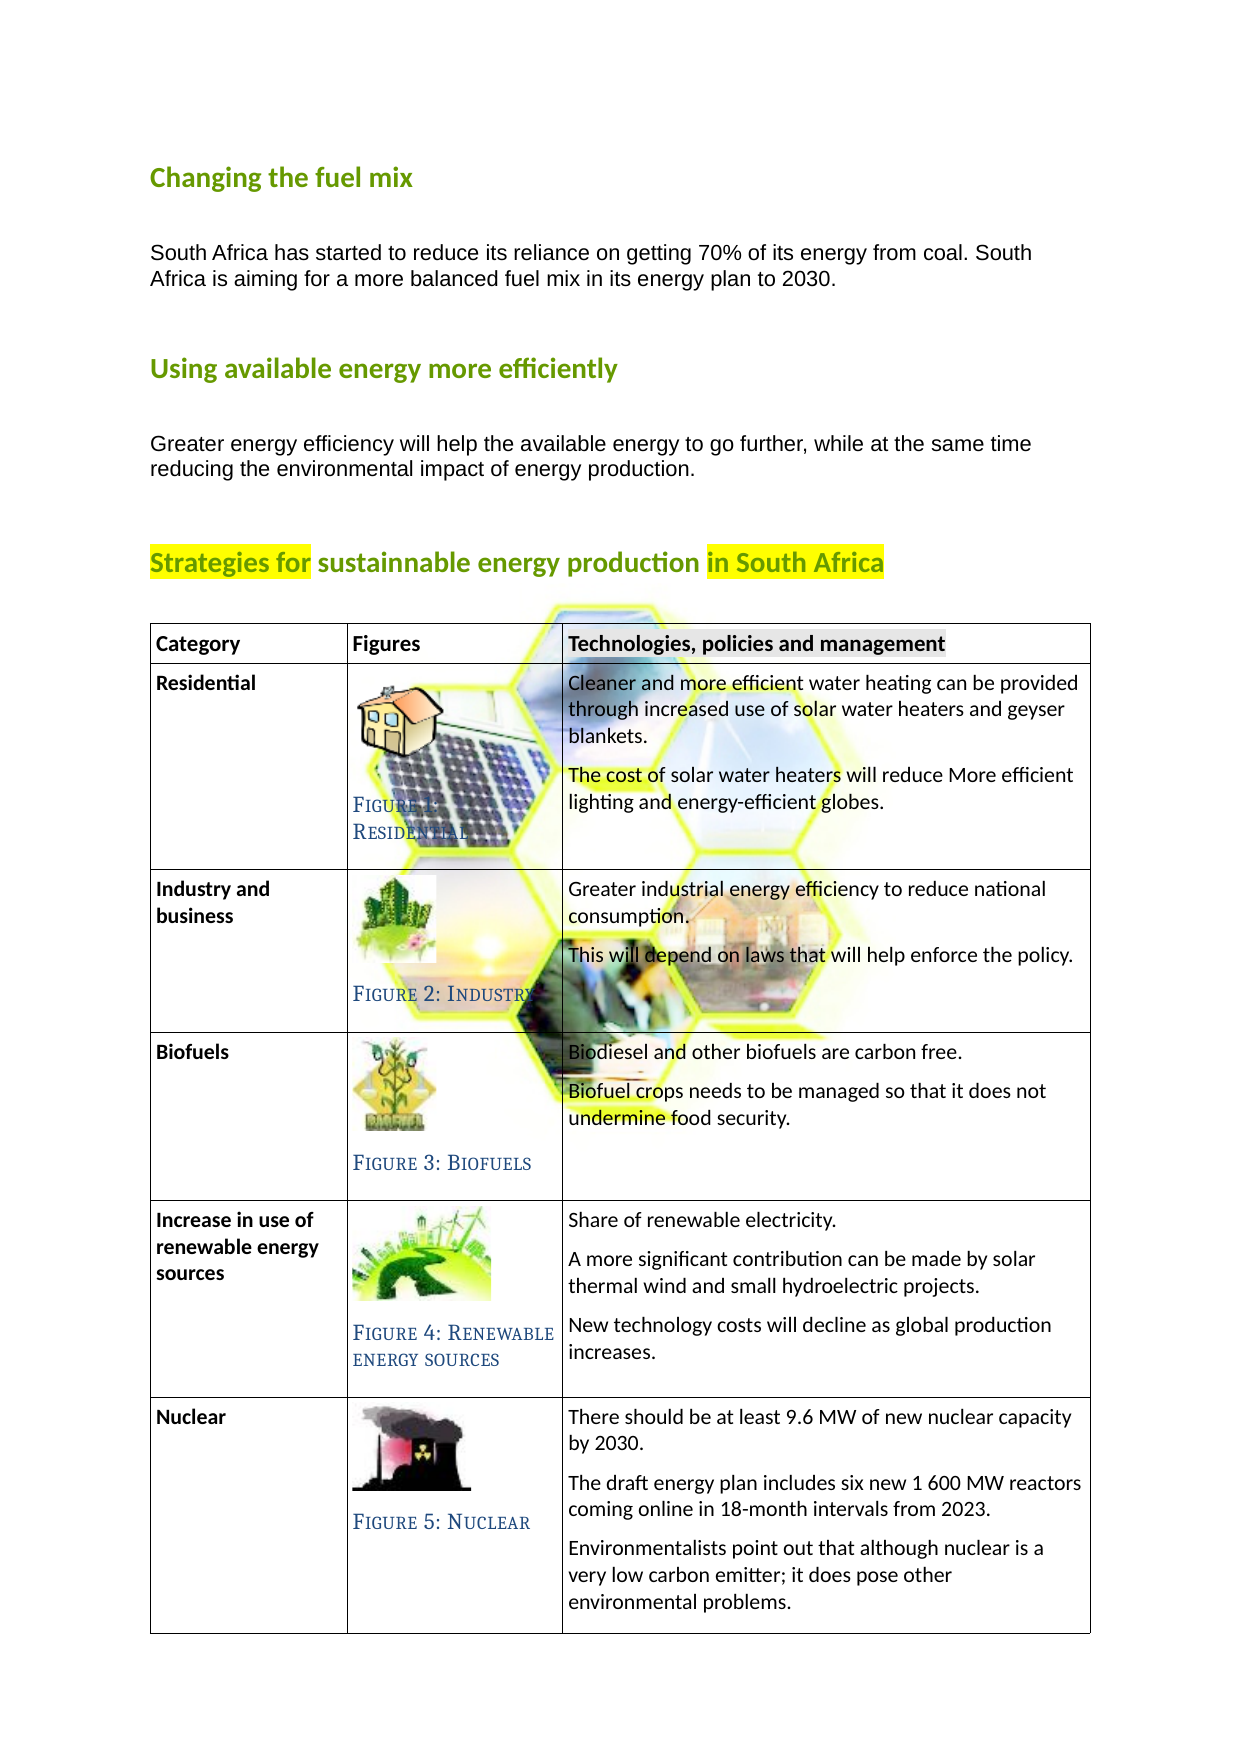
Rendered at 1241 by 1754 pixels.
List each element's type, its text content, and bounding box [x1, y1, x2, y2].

subtitle Changing the fuel mix [150, 159, 1090, 195]
picture [352, 1402, 472, 1491]
table_header Figures [348, 624, 562, 663]
table_cell Figure 4: Renewable energy sources [348, 1201, 562, 1397]
table_cell Nuclear [151, 1398, 347, 1633]
picture [352, 875, 437, 963]
subtitle Strategies for sustainnable energy production in South Africa [150, 544, 1090, 579]
table_cell There should be at least 9.6 MW of new nuclear capacity by 2030. The draft energy plan includes six new 1 600 MW reactors coming online in 18-month intervals from 2023. Environmentalists point out that although nuclear is a very low carbon emitter; it does pose other environmental problems. [563, 1398, 1090, 1633]
subtitle Using available energy more efficiently [150, 350, 1090, 385]
table_cell Figure 1: Residential [348, 664, 562, 869]
table_cell Cleaner and more efficient water heating can be provided through increased use of solar water heaters and geyser blankets. The cost of solar water heaters will reduce More efficient lighting and energy-efficient globes. [563, 664, 1090, 869]
table_cell Figure 5: Nuclear [348, 1398, 562, 1633]
picture [352, 668, 449, 774]
table_cell Share of renewable electricity. A more significant contribution can be made by solar thermal wind and small hydroelectric projects. New technology costs will decline as global production increases. [563, 1201, 1090, 1397]
picture [345, 583, 896, 623]
table_cell Residential [151, 664, 347, 869]
table_cell Biodiesel and other biofuels are carbon free. Biofuel crops needs to be managed so that it does not undermine food security. [563, 1033, 1090, 1200]
picture [352, 1037, 437, 1131]
text South Africa has started to reduce its reliance on getting 70% of its energy from coal. South Africa is aiming for a more balanced fuel mix in its energy plan to 2030. [150, 240, 1090, 291]
table_cell Biofuels [151, 1033, 347, 1200]
table_cell Figure 2: Industry [348, 870, 562, 1032]
table_header Technologies, policies and management [563, 624, 1090, 663]
table_cell Figure 3: Biofuels [348, 1033, 562, 1200]
picture [352, 1206, 492, 1301]
table_cell Increase in use of renewable energy sources [151, 1201, 347, 1397]
table_cell Industry and business [151, 870, 347, 1032]
text Greater energy efficiency will help the available energy to go further, while at the same time reducing the environmental impact of energy production. [150, 431, 1090, 481]
table_header Category [151, 624, 347, 663]
table_cell Greater industrial energy efficiency to reduce national consumption. This will depend on laws that will help enforce the policy. [563, 870, 1090, 1032]
